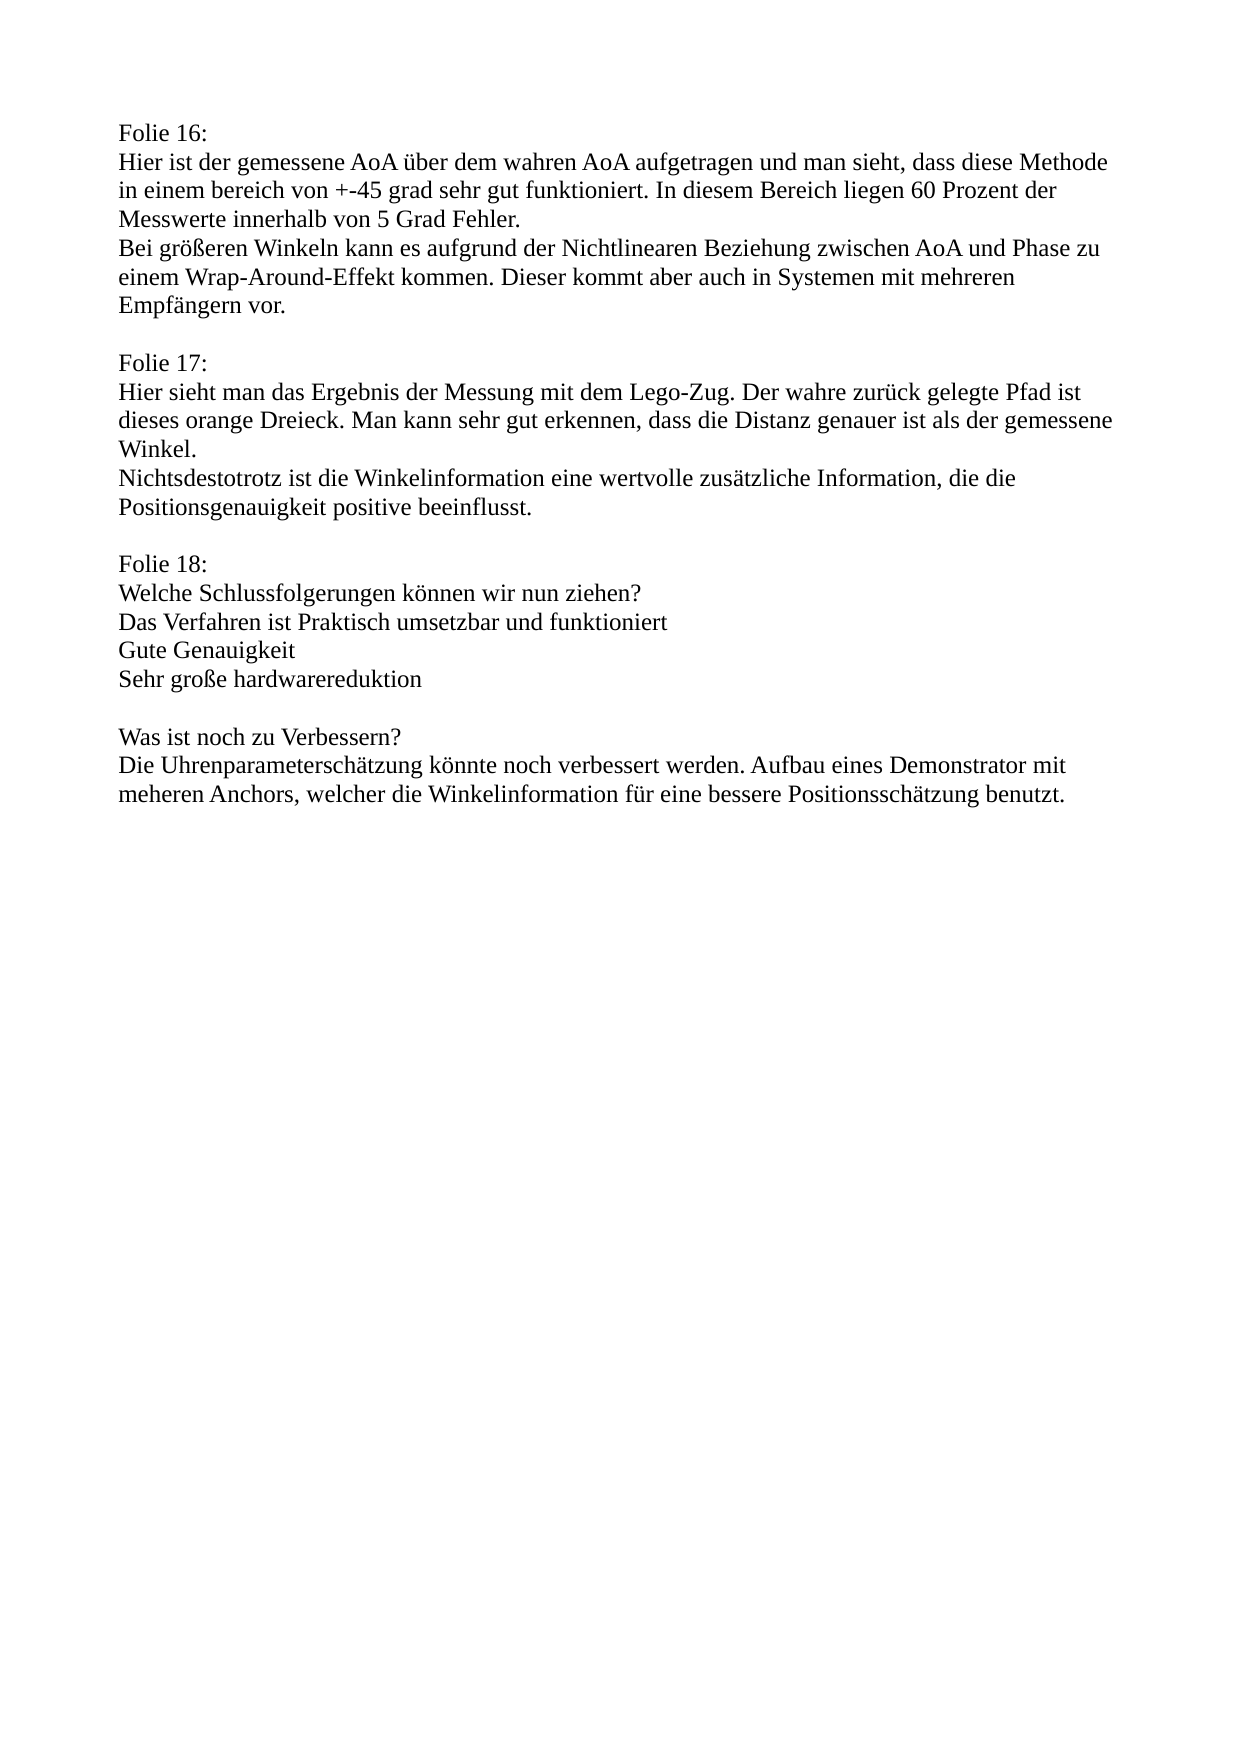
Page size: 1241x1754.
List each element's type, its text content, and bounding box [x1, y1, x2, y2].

text Welche Schlussfolgerungen können wir nun ziehen? [118, 578, 1122, 607]
text Hier ist der gemessene AoA über dem wahren AoA aufgetragen und man sieht, dass diese Methode in einem bereich von +-45 grad sehr gut funktioniert. In diesem Bereich liegen 60 Prozent der Messwerte innerhalb von 5 Grad Fehler. [118, 147, 1122, 233]
text Folie 16: [118, 118, 1122, 147]
text Folie 18: [118, 549, 1122, 578]
text Gute Genauigkeit [118, 636, 1122, 664]
text Nichtsdestotrotz ist die Winkelinformation eine wertvolle zusätzliche Information, die die Positionsgenauigkeit positive beeinflusst. [118, 463, 1122, 521]
text Das Verfahren ist Praktisch umsetzbar und funktioniert [118, 607, 1122, 636]
text Was ist noch zu Verbessern? [118, 722, 1122, 751]
text Bei größeren Winkeln kann es aufgrund der Nichtlinearen Beziehung zwischen AoA und Phase zu einem Wrap-Around-Effekt kommen. Dieser kommt aber auch in Systemen mit mehreren Empfängern vor. [118, 233, 1122, 319]
text Hier sieht man das Ergebnis der Messung mit dem Lego-Zug. Der wahre zurück gelegte Pfad ist dieses orange Dreieck. Man kann sehr gut erkennen, dass die Distanz genauer ist als der gemessene Winkel. [118, 377, 1122, 463]
text Die Uhrenparameterschätzung könnte noch verbessert werden. Aufbau eines Demonstrator mit meheren Anchors, welcher die Winkelinformation für eine bessere Positionsschätzung benutzt. [118, 751, 1122, 808]
text Folie 17: [118, 348, 1122, 377]
text Sehr große hardwarereduktion [118, 664, 1122, 693]
